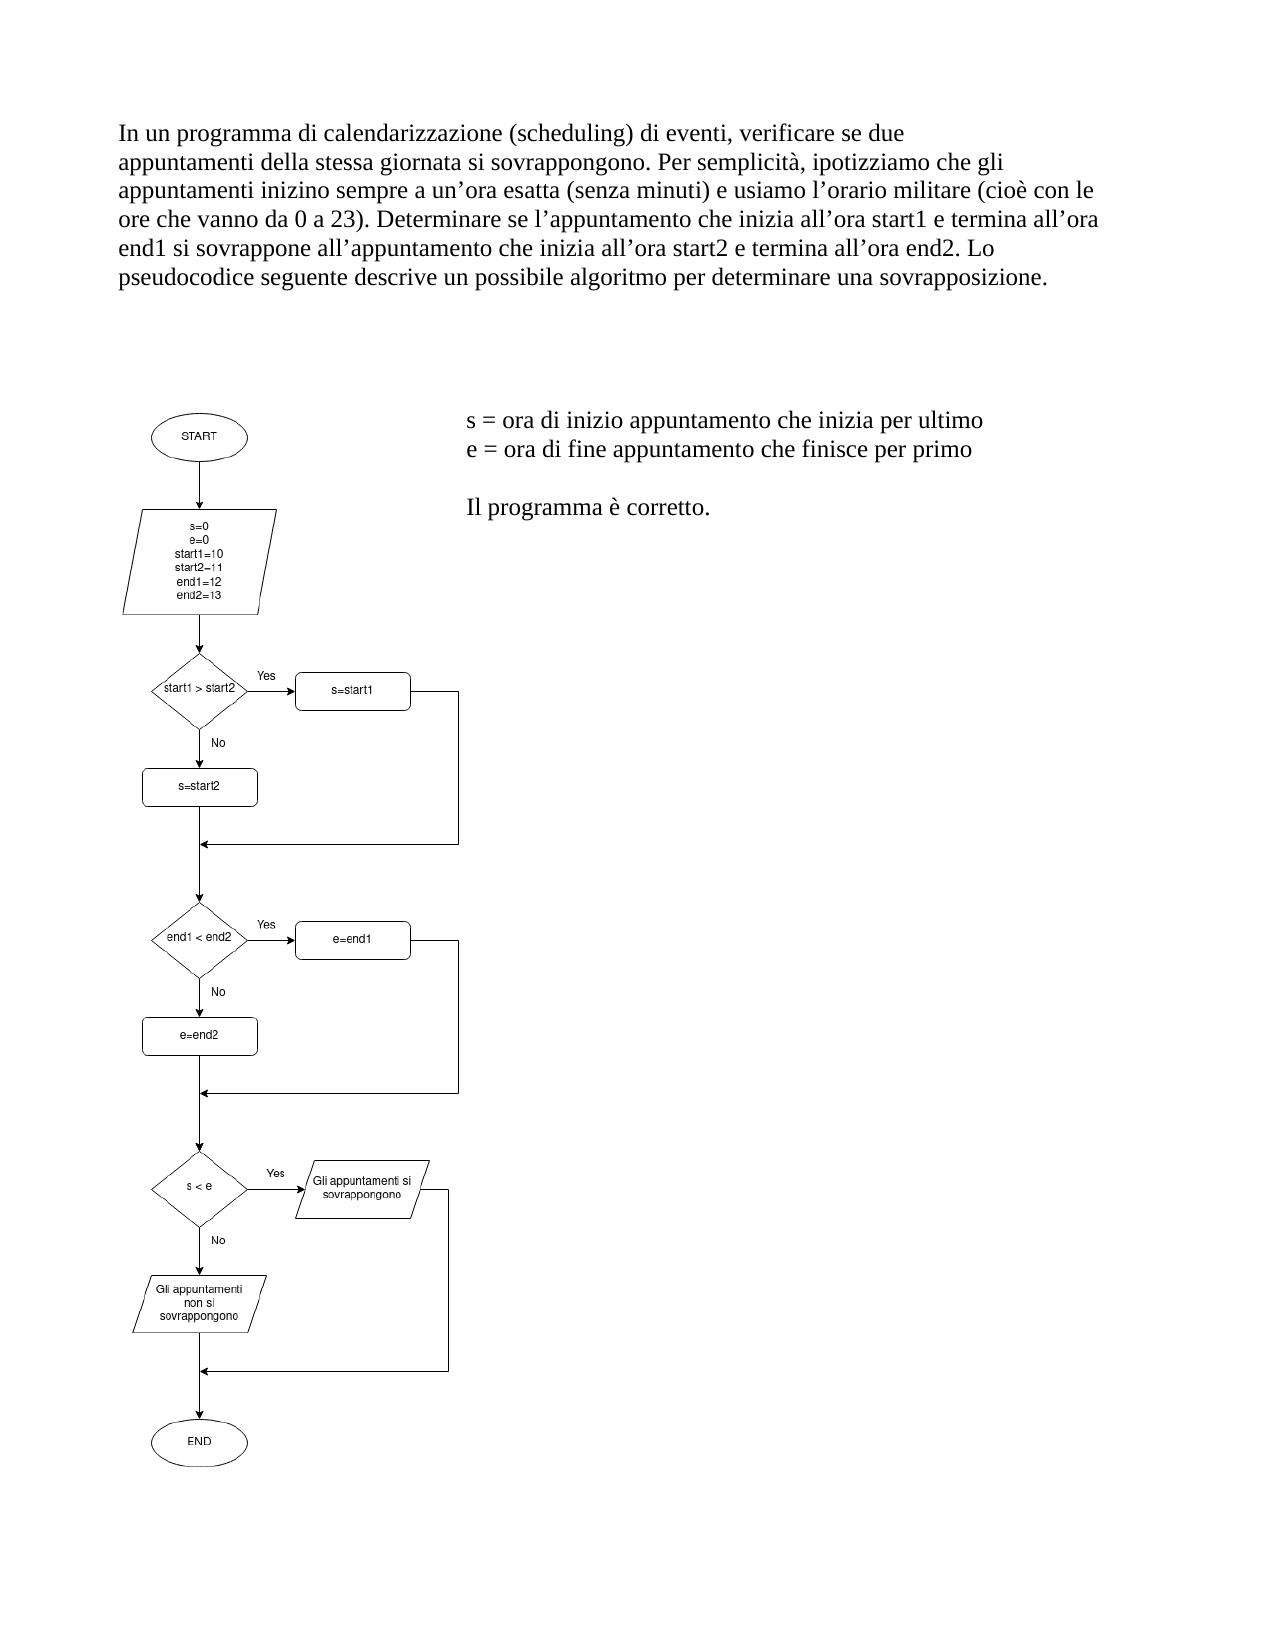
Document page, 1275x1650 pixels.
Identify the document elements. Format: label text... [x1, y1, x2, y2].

text In un programma di calendarizzazione (scheduling) di eventi, verificare se due [118, 118, 1157, 147]
text end1 si sovrappone all’appuntamento che inizia all’ora start2 e termina all’ora end2. Lo [118, 233, 1157, 262]
text appuntamenti della stessa giornata si sovrappongono. Per semplicità, ipotizziamo che gli [118, 147, 1157, 176]
text e = ora di fine appuntamento che finisce per primo [466, 434, 1157, 463]
picture [122, 413, 466, 1467]
text pseudocodice seguente descrive un possibile algoritmo per determinare una sovrapposizione. [118, 262, 1157, 291]
text s = ora di inizio appuntamento che inizia per ultimo [118, 406, 1157, 434]
text Il programma è corretto. [466, 492, 1157, 521]
text appuntamenti inizino sempre a un’ora esatta (senza minuti) e usiamo l’orario militare (cioè con le [118, 176, 1157, 204]
text ore che vanno da 0 a 23). Determinare se l’appuntamento che inizia all’ora start1 e termina all’ora [118, 204, 1157, 233]
